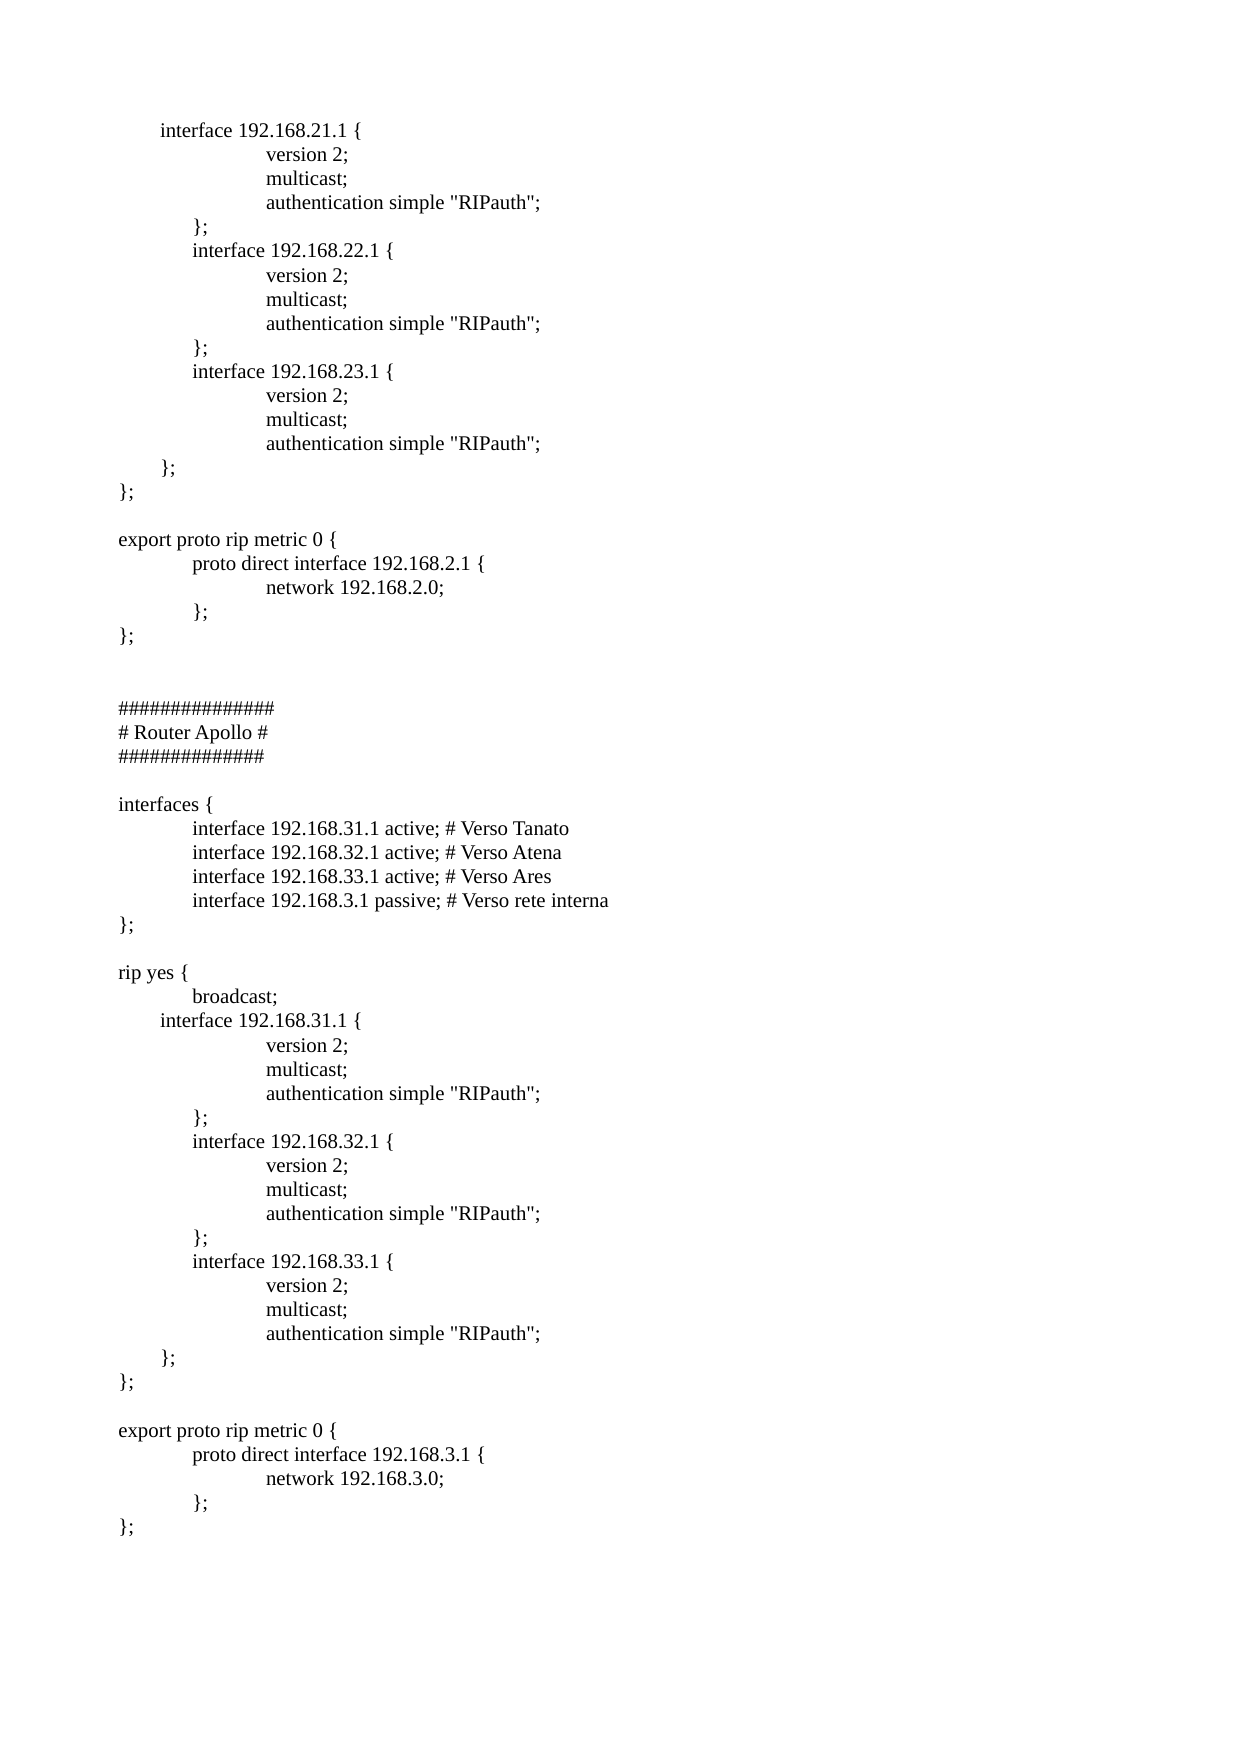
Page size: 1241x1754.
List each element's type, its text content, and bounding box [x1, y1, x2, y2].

text authentication simple "RIPauth"; [118, 431, 1122, 455]
text interface 192.168.23.1 { [118, 359, 1122, 383]
text version 2; [118, 1032, 1122, 1057]
text authentication simple "RIPauth"; [118, 1081, 1122, 1105]
text ############## [118, 744, 1122, 768]
text rip yes { [118, 960, 1122, 984]
text authentication simple "RIPauth"; [118, 190, 1122, 214]
text authentication simple "RIPauth"; [118, 311, 1122, 335]
text multicast; [118, 166, 1122, 190]
text interfaces { [118, 792, 1122, 816]
text }; [118, 912, 1122, 936]
text interface 192.168.22.1 { [118, 238, 1122, 262]
text multicast; [118, 1057, 1122, 1081]
text }; [118, 335, 1122, 359]
text }; [118, 214, 1122, 238]
text interface 192.168.21.1 { [118, 118, 1122, 142]
text # Router Apollo # [118, 720, 1122, 744]
text authentication simple "RIPauth"; [118, 1201, 1122, 1225]
text version 2; [118, 1273, 1122, 1297]
text }; [118, 1225, 1122, 1249]
text network 192.168.2.0; [118, 575, 1122, 599]
text version 2; [118, 262, 1122, 287]
text }; [118, 1345, 1122, 1369]
text version 2; [118, 383, 1122, 407]
text export proto rip metric 0 { [118, 527, 1122, 551]
text }; [118, 479, 1122, 503]
text }; [118, 623, 1122, 647]
text interface 192.168.33.1 { [118, 1249, 1122, 1273]
text interface 192.168.33.1 active; # Verso Ares [118, 864, 1122, 888]
text version 2; [118, 142, 1122, 166]
text ############### [118, 696, 1122, 720]
text }; [118, 1369, 1122, 1393]
text }; [118, 1490, 1122, 1514]
text multicast; [118, 407, 1122, 431]
text network 192.168.3.0; [118, 1466, 1122, 1490]
text }; [118, 599, 1122, 623]
text multicast; [118, 1297, 1122, 1321]
text }; [118, 1514, 1122, 1538]
text }; [118, 455, 1122, 479]
text interface 192.168.31.1 active; # Verso Tanato [118, 816, 1122, 840]
text }; [118, 1105, 1122, 1129]
text interface 192.168.3.1 passive; # Verso rete interna [118, 888, 1122, 912]
text interface 192.168.32.1 active; # Verso Atena [118, 840, 1122, 864]
text multicast; [118, 287, 1122, 311]
text multicast; [118, 1177, 1122, 1201]
text version 2; [118, 1153, 1122, 1177]
text broadcast; [118, 984, 1122, 1008]
text authentication simple "RIPauth"; [118, 1321, 1122, 1345]
text export proto rip metric 0 { [118, 1417, 1122, 1442]
text proto direct interface 192.168.2.1 { [118, 551, 1122, 575]
text interface 192.168.31.1 { [118, 1008, 1122, 1032]
text proto direct interface 192.168.3.1 { [118, 1442, 1122, 1466]
text interface 192.168.32.1 { [118, 1129, 1122, 1153]
